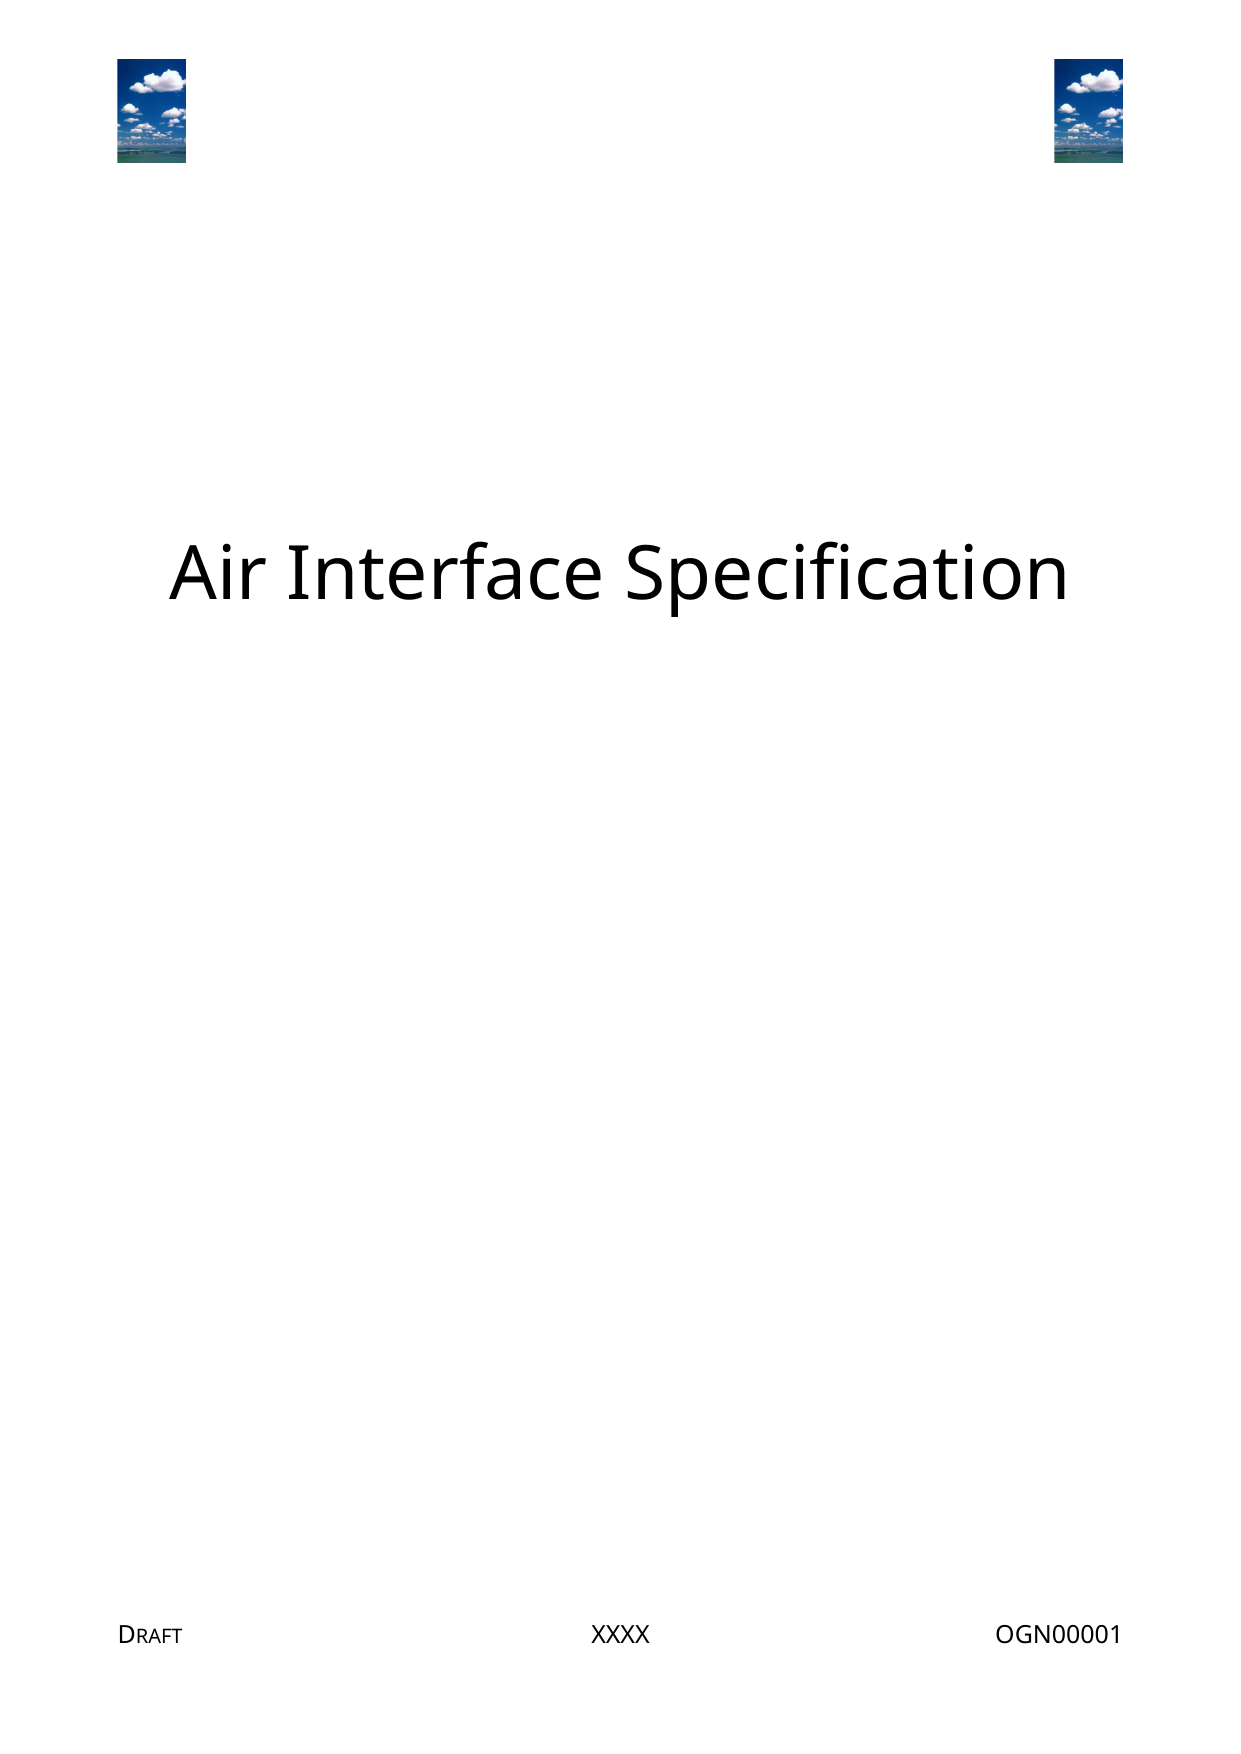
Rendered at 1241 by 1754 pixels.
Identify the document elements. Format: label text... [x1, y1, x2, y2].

picture [117, 59, 186, 163]
subtitle Air Interface Specification [118, 519, 1122, 622]
picture [1054, 59, 1123, 163]
